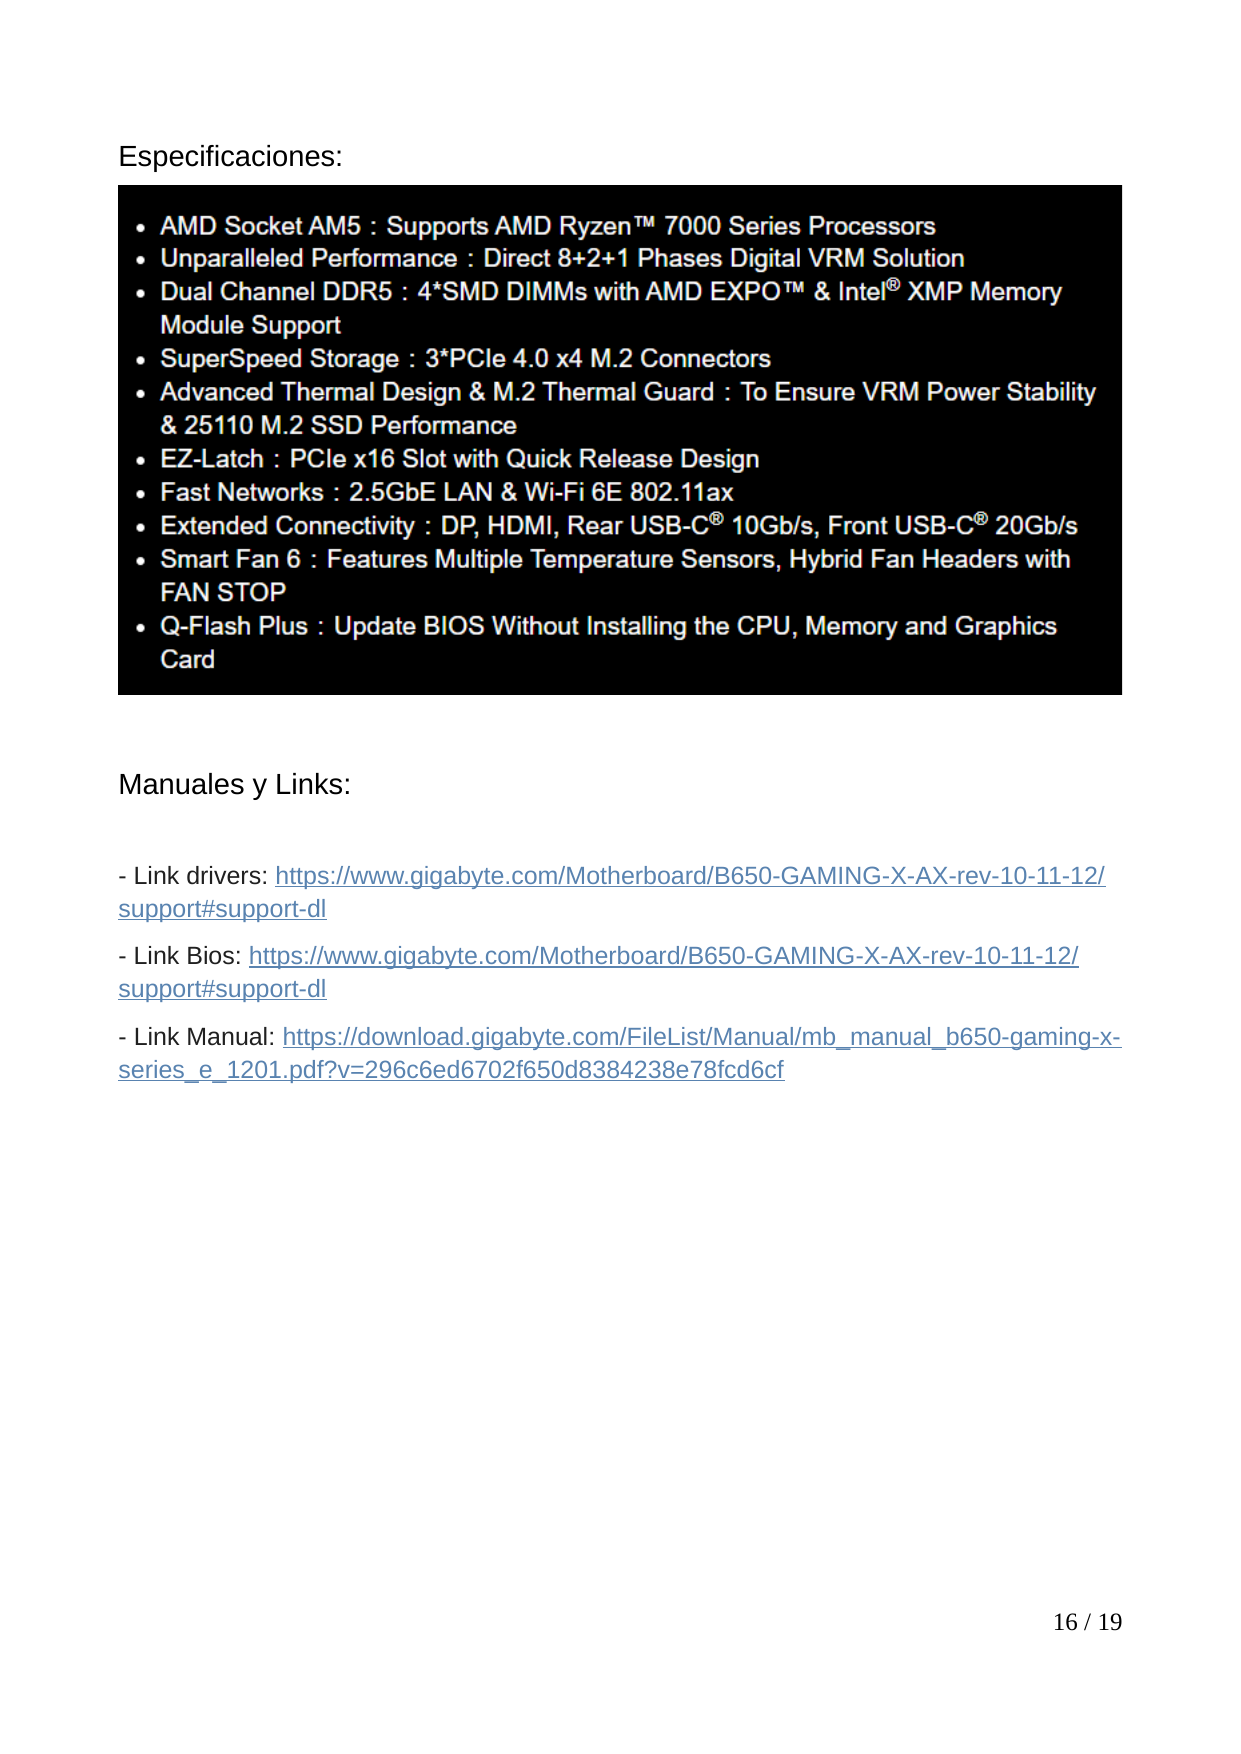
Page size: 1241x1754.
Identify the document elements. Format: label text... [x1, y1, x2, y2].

subtitle Manuales y Links: [118, 767, 1122, 801]
text - Link Bios: https://www.gigabyte.com/Motherboard/B650-GAMING-X-AX-rev-10-11-12/support#support-dl [118, 941, 1122, 1003]
text - Link drivers: https://www.gigabyte.com/Motherboard/B650-GAMING-X-AX-rev-10-11-12/support#support-dl [118, 861, 1122, 922]
text - Link Manual: https://download.gigabyte.com/FileList/Manual/mb_manual_b650-gaming-x-series_e_1201.pdf?v=296c6ed6702f650d8384238e78fcd6cf [118, 1022, 1122, 1084]
subtitle Especificaciones: [118, 139, 1122, 172]
picture [118, 185, 1123, 695]
